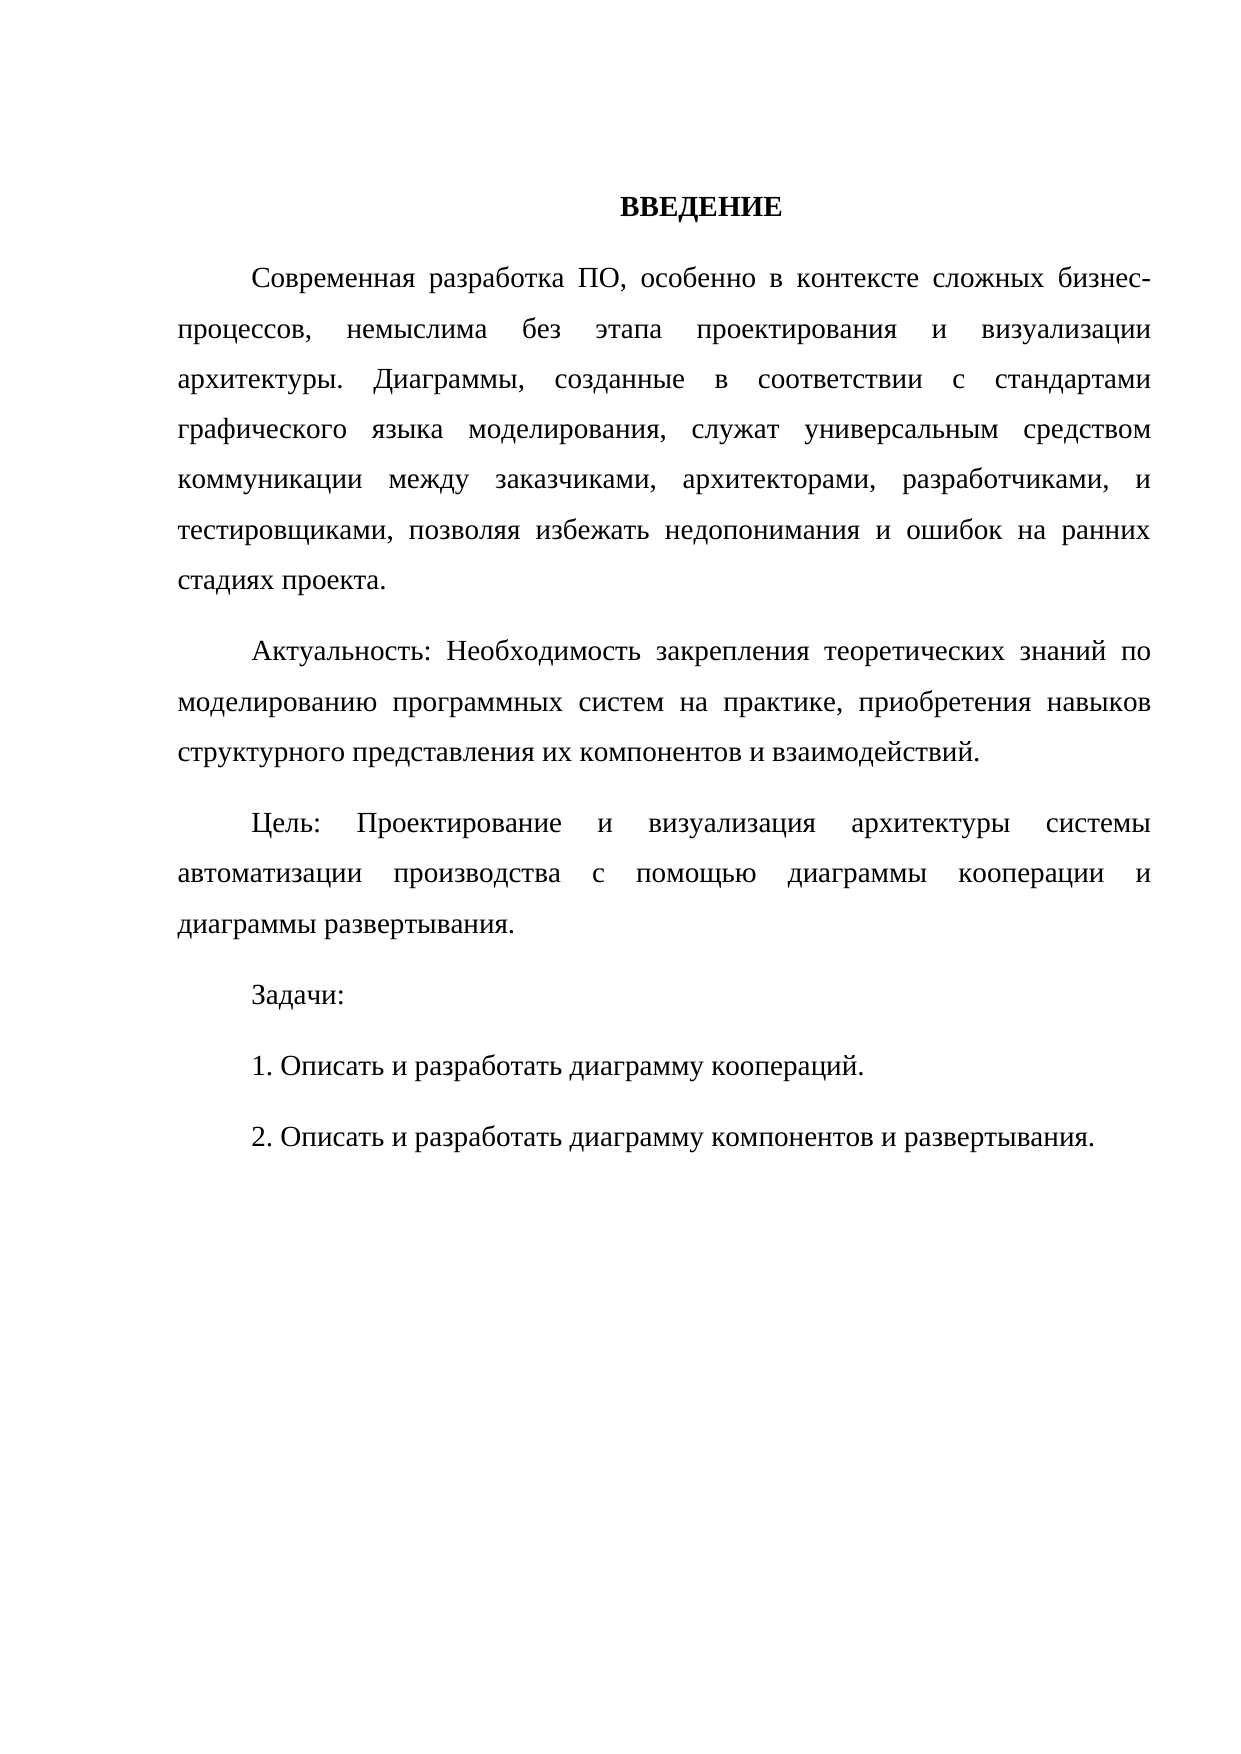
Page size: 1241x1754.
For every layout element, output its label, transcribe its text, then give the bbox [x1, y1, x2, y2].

text 1. Описать и разработать диаграмму коопераций. [177, 1048, 1152, 1082]
text ВВЕДЕНИЕ [177, 189, 1152, 223]
text 2. Описать и разработать диаграмму компонентов и развертывания. [177, 1119, 1152, 1153]
text Современная разработка ПО, особенно в контексте сложных бизнес-процессов, немыслима без этапа проектирования и визуализации архитектуры. Диаграммы, созданные в соответствии с стандартами графического языка моделирования, служат универсальным средством коммуникации между заказчиками, архитекторами, разработчиками, и тестировщиками, позволяя избежать недопонимания и ошибок на ранних стадиях проекта. [177, 260, 1152, 596]
text Актуальность: Необходимость закрепления теоретических знаний по моделированию программных систем на практике, приобретения навыков структурного представления их компонентов и взаимодействий. [177, 633, 1152, 768]
text Задачи: [177, 977, 1152, 1011]
text Цель: Проектирование и визуализация архитектуры системы автоматизации производства с помощью диаграммы кооперации и диаграммы развертывания. [177, 805, 1152, 939]
